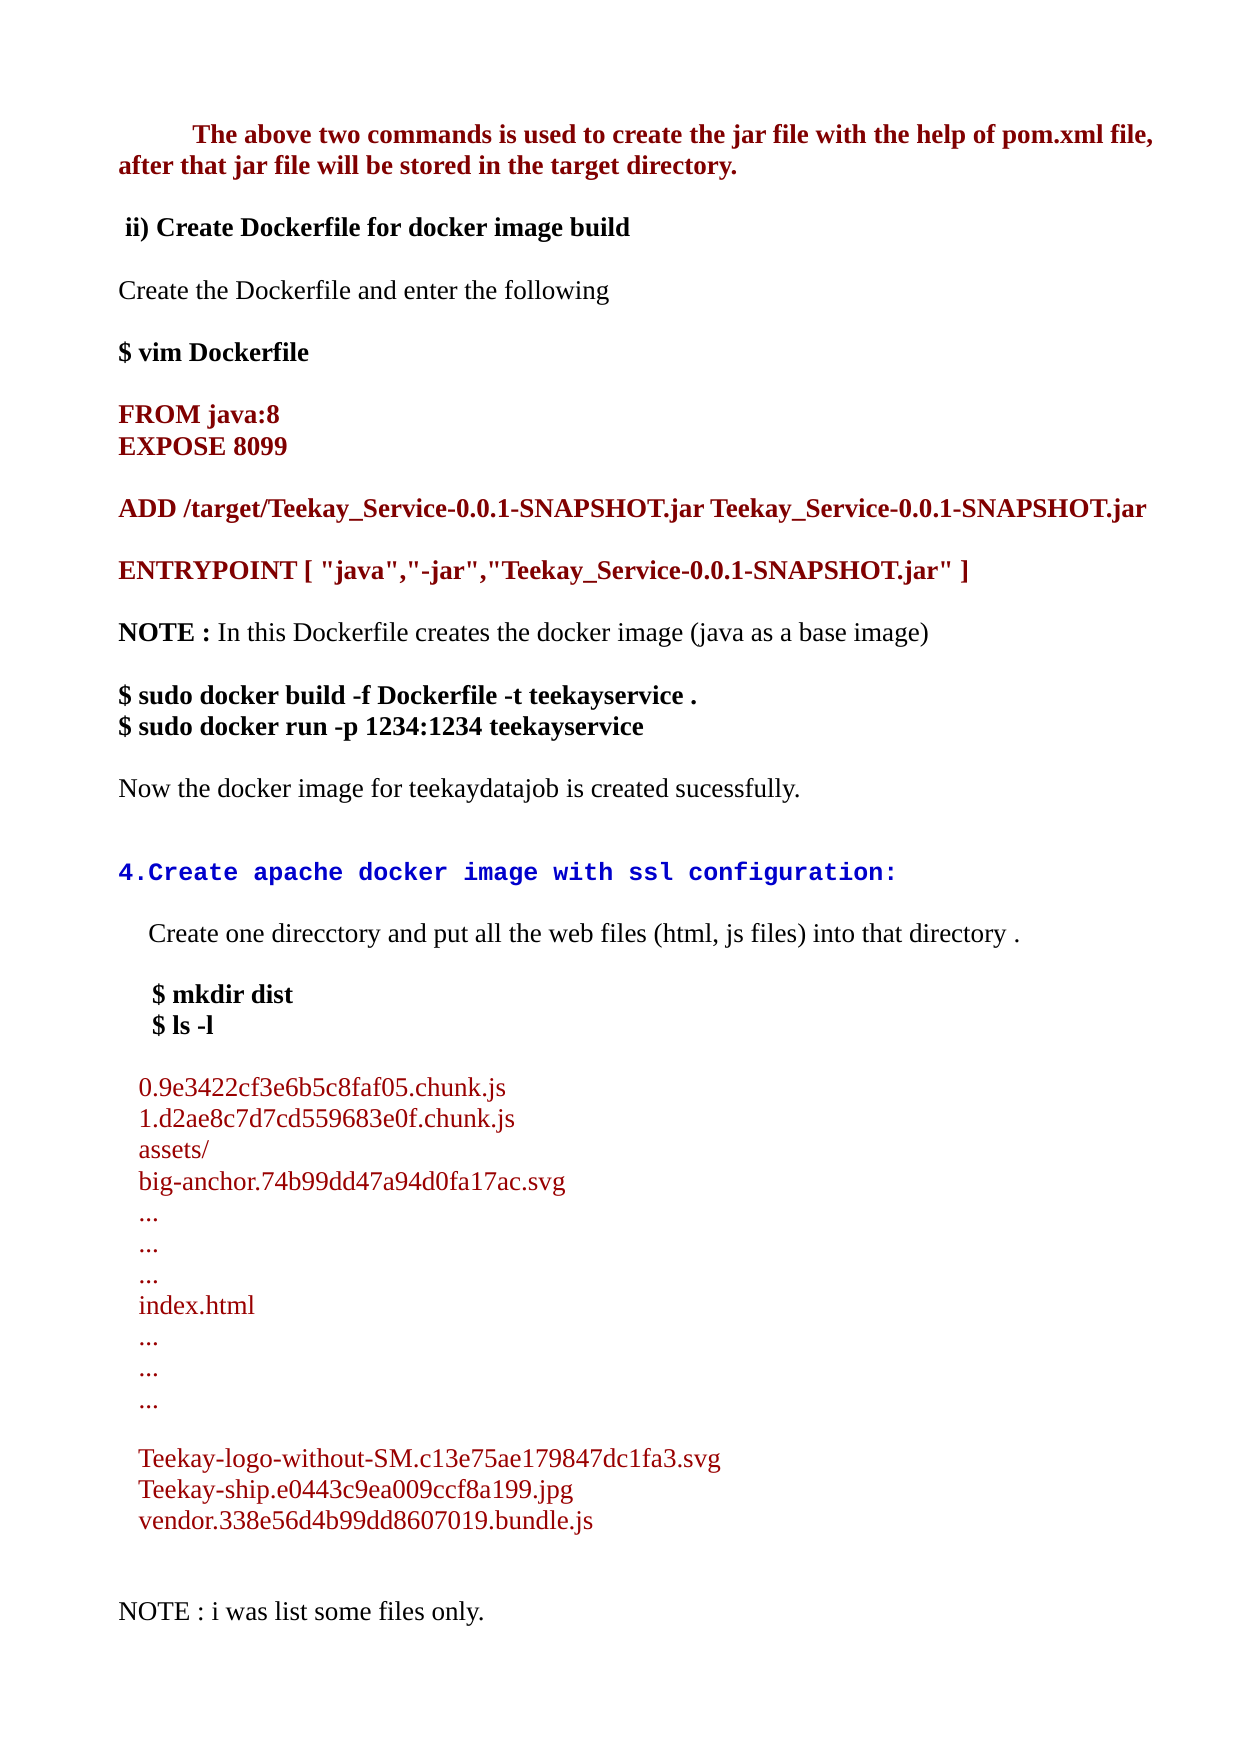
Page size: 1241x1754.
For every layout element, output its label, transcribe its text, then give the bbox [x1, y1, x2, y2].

text Teekay-ship.e0443c9ea009ccf8a199.jpg [118, 1473, 1169, 1504]
text $ ls -l [118, 1009, 1169, 1040]
text The above two commands is used to create the jar file with the help of pom.xml file, after that jar file will be stored in the target directory. [118, 118, 1169, 180]
text Create one direcctory and put all the web files (html, js files) into that directory . [118, 917, 1169, 949]
text assets/ [118, 1133, 1169, 1165]
text ... [118, 1352, 1169, 1383]
text ... [118, 1383, 1169, 1414]
text Teekay-logo-without-SM.c13e75ae179847dc1fa3.svg [118, 1442, 1169, 1473]
text big-anchor.74b99dd47a94d0fa17ac.svg [118, 1165, 1169, 1196]
text $ mkdir dist [118, 978, 1169, 1009]
text ENTRYPOINT [ "java","-jar","Teekay_Service-0.0.1-SNAPSHOT.jar" ] [118, 554, 1169, 585]
text FROM java:8 [118, 398, 1169, 429]
text Create the Dockerfile and enter the following [118, 274, 1169, 305]
text $ sudo docker build -f Dockerfile -t teekayservice . [118, 679, 1169, 710]
text vendor.338e56d4b99dd8607019.bundle.js [118, 1504, 1169, 1536]
text ii) Create Dockerfile for docker image build [118, 212, 1169, 243]
text ... [118, 1258, 1169, 1289]
text ... [118, 1320, 1169, 1352]
text ... [118, 1196, 1169, 1227]
text 0.9e3422cf3e6b5c8faf05.chunk.js [118, 1071, 1169, 1102]
text Now the docker image for teekaydatajob is created sucessfully. [118, 772, 1169, 803]
text $ sudo docker run -p 1234:1234 teekayservice [118, 710, 1169, 741]
text ... [118, 1227, 1169, 1258]
text 1.d2ae8c7d7cd559683e0f.chunk.js [118, 1102, 1169, 1133]
text 4.Create apache docker image with ssl configuration: [118, 860, 1169, 888]
text NOTE : In this Dockerfile creates the docker image (java as a base image) [118, 616, 1169, 648]
text index.html [118, 1289, 1169, 1320]
text ADD /target/Teekay_Service-0.0.1-SNAPSHOT.jar Teekay_Service-0.0.1-SNAPSHOT.jar [118, 492, 1169, 523]
text EXPOSE 8099 [118, 429, 1169, 461]
text $ vim Dockerfile [118, 336, 1169, 367]
text NOTE : i was list some files only. [118, 1595, 1169, 1626]
